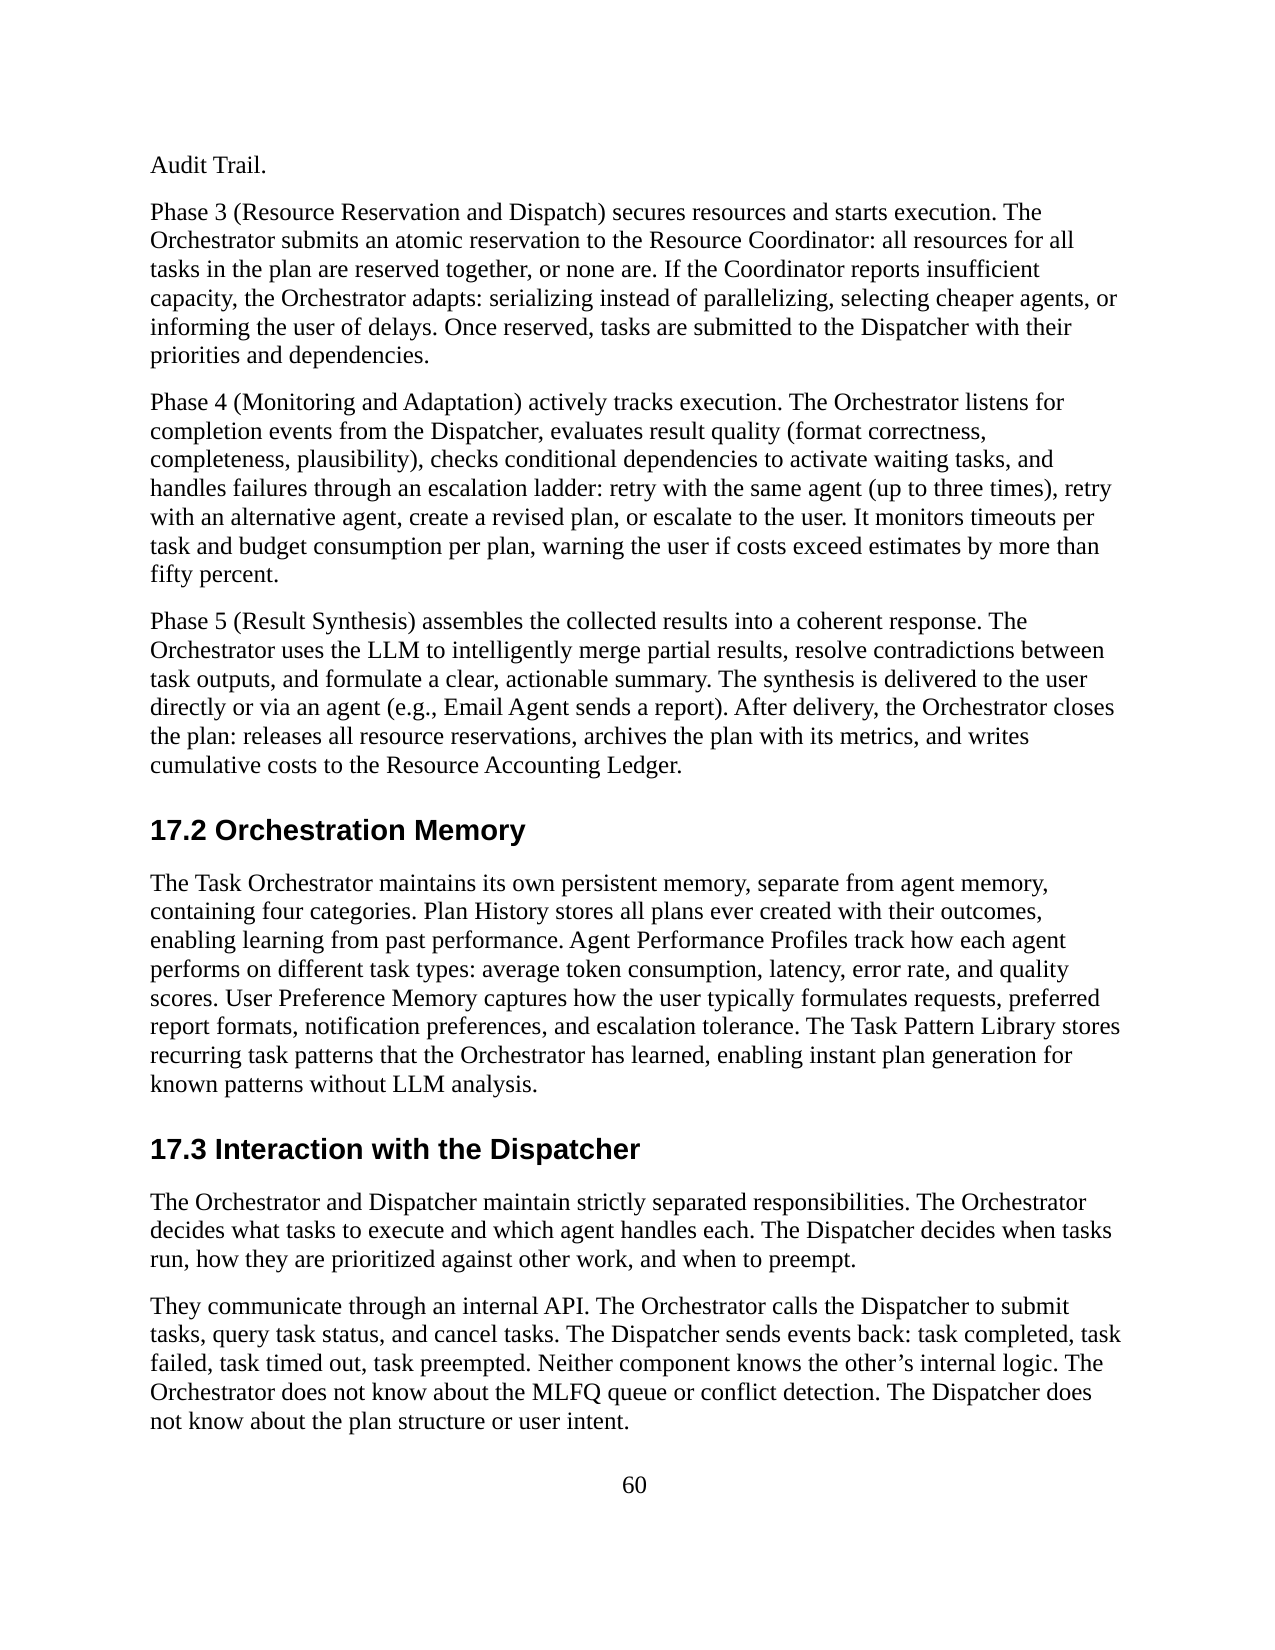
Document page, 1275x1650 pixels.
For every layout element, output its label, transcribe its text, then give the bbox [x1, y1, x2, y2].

text Phase 3 (Resource Reservation and Dispatch) secures resources and starts execution. The Orchestrator submits an atomic reservation to the Resource Coordinator: all resources for all tasks in the plan are reserved together, or none are. If the Coordinator reports insufficient capacity, the Orchestrator adapts: serializing instead of parallelizing, selecting cheaper agents, or informing the user of delays. Once reserved, tasks are submitted to the Dispatcher with their priorities and dependencies. [150, 197, 1125, 369]
text They communicate through an internal API. The Orchestrator calls the Dispatcher to submit tasks, query task status, and cancel tasks. The Dispatcher sends events back: task completed, task failed, task timed out, task preempted. Neither component knows the other’s internal logic. The Orchestrator does not know about the MLFQ queue or conflict detection. The Dispatcher does not know about the plan structure or user intent. [150, 1291, 1125, 1434]
text Phase 4 (Monitoring and Adaptation) actively tracks execution. The Orchestrator listens for completion events from the Dispatcher, evaluates result quality (format correctness, completeness, plausibility), checks conditional dependencies to activate waiting tasks, and handles failures through an escalation ladder: retry with the same agent (up to three times), retry with an alternative agent, create a revised plan, or escalate to the user. It monitors timeouts per task and budget consumption per plan, warning the user if costs exceed estimates by more than fifty percent. [150, 387, 1125, 588]
subtitle 17.2 Orchestration Memory [150, 813, 1125, 846]
text The Task Orchestrator maintains its own persistent memory, separate from agent memory, containing four categories. Plan History stores all plans ever created with their outcomes, enabling learning from past performance. Agent Performance Profiles track how each agent performs on different task types: average token consumption, latency, error rate, and quality scores. User Preference Memory captures how the user typically formulates requests, preferred report formats, notification preferences, and escalation tolerance. The Task Pattern Library stores recurring task patterns that the Orchestrator has learned, enabling instant plan generation for known patterns without LLM analysis. [150, 868, 1125, 1098]
text Audit Trail. [150, 150, 1125, 179]
text Phase 5 (Result Synthesis) assembles the collected results into a coherent response. The Orchestrator uses the LLM to intelligently merge partial results, resolve contradictions between task outputs, and formulate a clear, actionable summary. The synthesis is delivered to the user directly or via an agent (e.g., Email Agent sends a report). After delivery, the Orchestrator closes the plan: releases all resource reservations, archives the plan with its metrics, and writes cumulative costs to the Resource Accounting Ledger. [150, 606, 1125, 779]
text The Orchestrator and Dispatcher maintain strictly separated responsibilities. The Orchestrator decides what tasks to execute and which agent handles each. The Dispatcher decides when tasks run, how they are prioritized against other work, and when to preempt. [150, 1187, 1125, 1273]
subtitle 17.3 Interaction with the Dispatcher [150, 1132, 1125, 1165]
